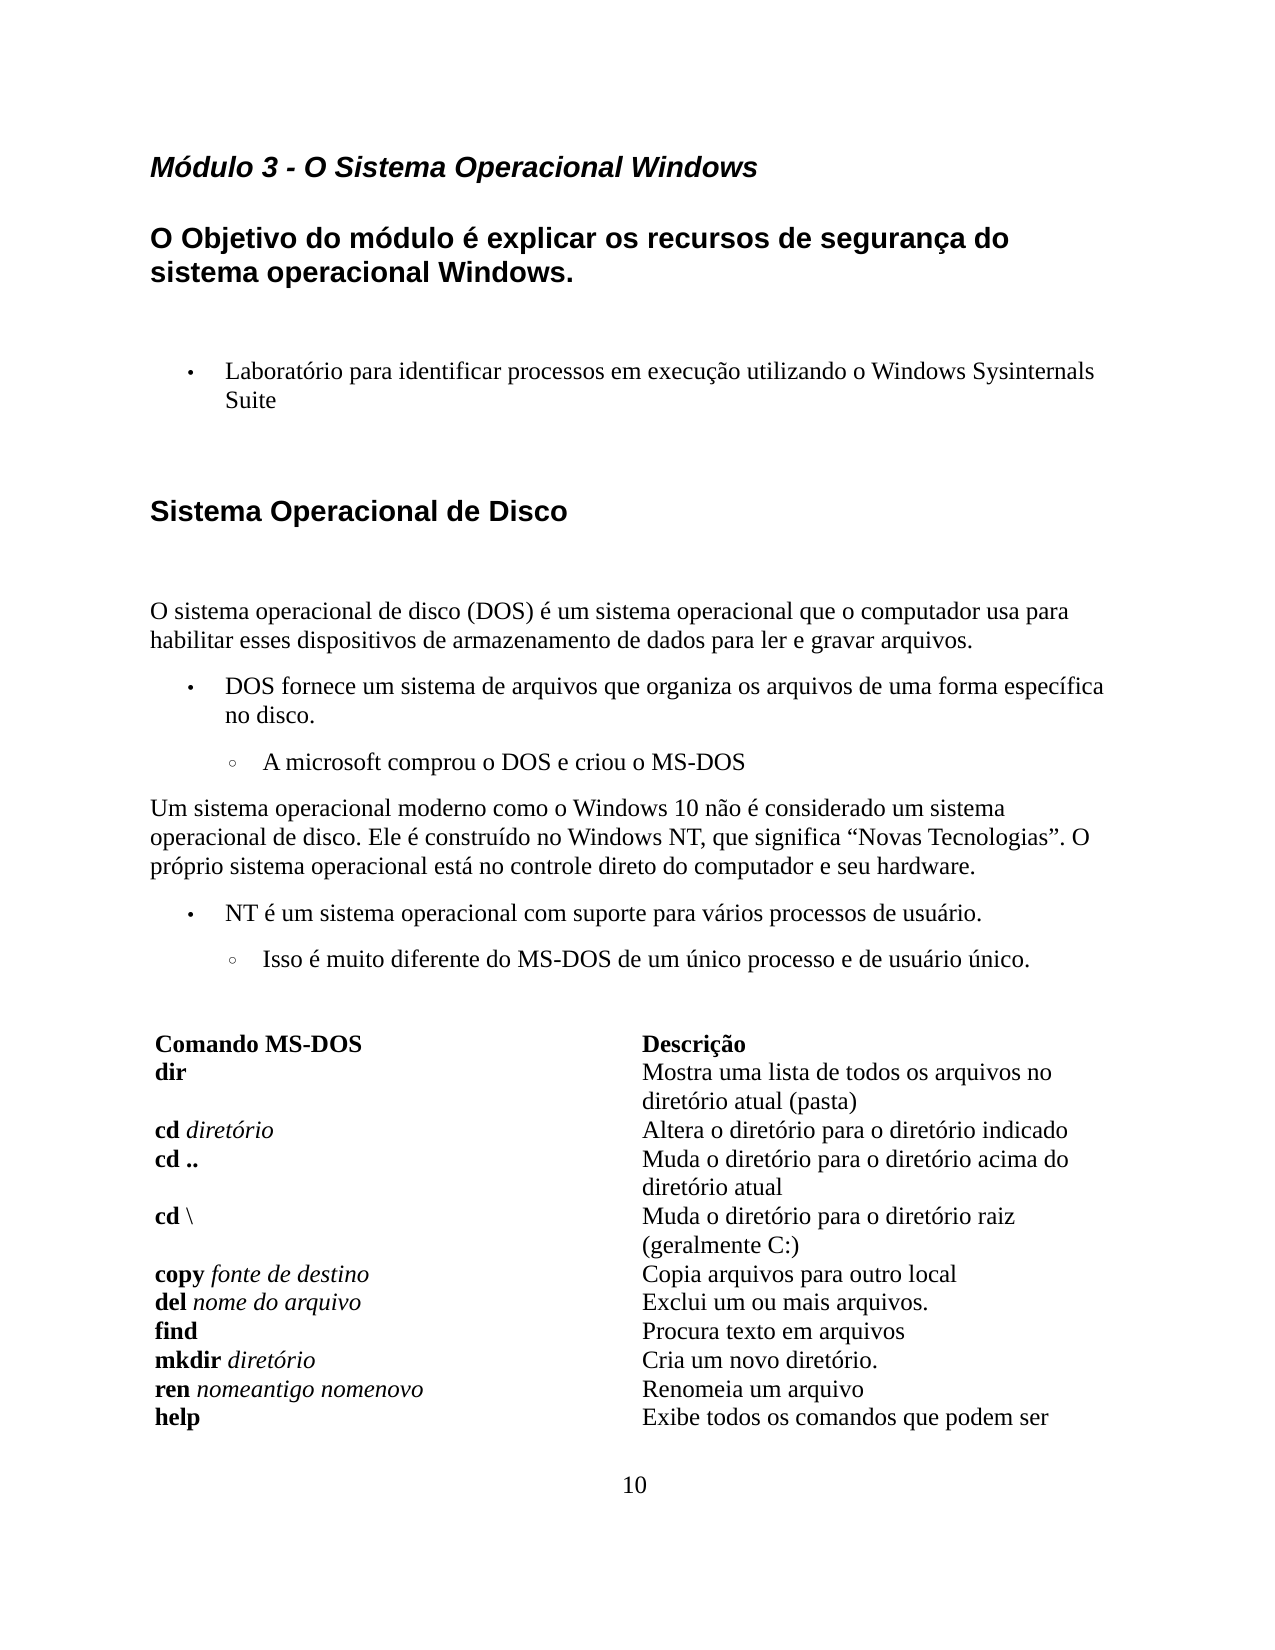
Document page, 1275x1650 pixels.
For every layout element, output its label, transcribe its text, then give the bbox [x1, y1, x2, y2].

table_cell mkdir diretório [150, 1345, 637, 1374]
subtitle O Objetivo do módulo é explicar os recursos de segurança do sistema operacional Windows. [150, 221, 1125, 288]
table_header Comando MS-DOS [150, 1029, 637, 1057]
text Um sistema operacional moderno como o Windows 10 não é considerado um sistema operacional de disco. Ele é construído no Windows NT, que significa “Novas Tecnologias”. O próprio sistema operacional está no controle direto do computador e seu hardware. [150, 793, 1125, 880]
list Isso é muito diferente do MS-DOS de um único processo e de usuário único. [225, 944, 1125, 973]
list NT é um sistema operacional com suporte para vários processos de usuário. [187, 898, 1125, 926]
table_cell Altera o diretório para o diretório indicado [638, 1115, 1125, 1144]
table_cell Cria um novo diretório. [638, 1345, 1125, 1374]
table_cell Exibe todos os comandos que podem ser [638, 1403, 1125, 1431]
table_cell Muda o diretório para o diretório acima do diretório atual [638, 1144, 1125, 1201]
table_cell Procura texto em arquivos [638, 1316, 1125, 1345]
table_header Descrição [638, 1029, 1125, 1057]
table_cell copy fonte de destino [150, 1259, 637, 1287]
list Laboratório para identificar processos em execução utilizando o Windows Sysinternals Suite [187, 356, 1125, 414]
table_cell dir [150, 1058, 637, 1115]
subtitle Sistema Operacional de Disco [150, 494, 1125, 528]
text O sistema operacional de disco (DOS) é um sistema operacional que o computador usa para habilitar esses dispositivos de armazenamento de dados para ler e gravar arquivos. [150, 596, 1125, 653]
table_cell help [150, 1403, 637, 1431]
table_cell Muda o diretório para o diretório raiz (geralmente C:) [638, 1201, 1125, 1259]
table_cell Copia arquivos para outro local [638, 1259, 1125, 1287]
table_cell find [150, 1316, 637, 1345]
list A microsoft comprou o DOS e criou o MS-DOS [225, 747, 1125, 776]
table_cell Exclui um ou mais arquivos. [638, 1288, 1125, 1316]
table_cell cd .. [150, 1144, 637, 1201]
table_cell cd \ [150, 1201, 637, 1259]
table_cell del nome do arquivo [150, 1288, 637, 1316]
table_cell Mostra uma lista de todos os arquivos no diretório atual (pasta) [638, 1058, 1125, 1115]
table_cell ren nomeantigo nomenovo [150, 1374, 637, 1402]
list DOS fornece um sistema de arquivos que organiza os arquivos de uma forma específica no disco. [187, 671, 1125, 729]
table_cell Renomeia um arquivo [638, 1374, 1125, 1402]
table_cell cd diretório [150, 1115, 637, 1144]
subtitle Módulo 3 - O Sistema Operacional Windows [150, 150, 1125, 183]
